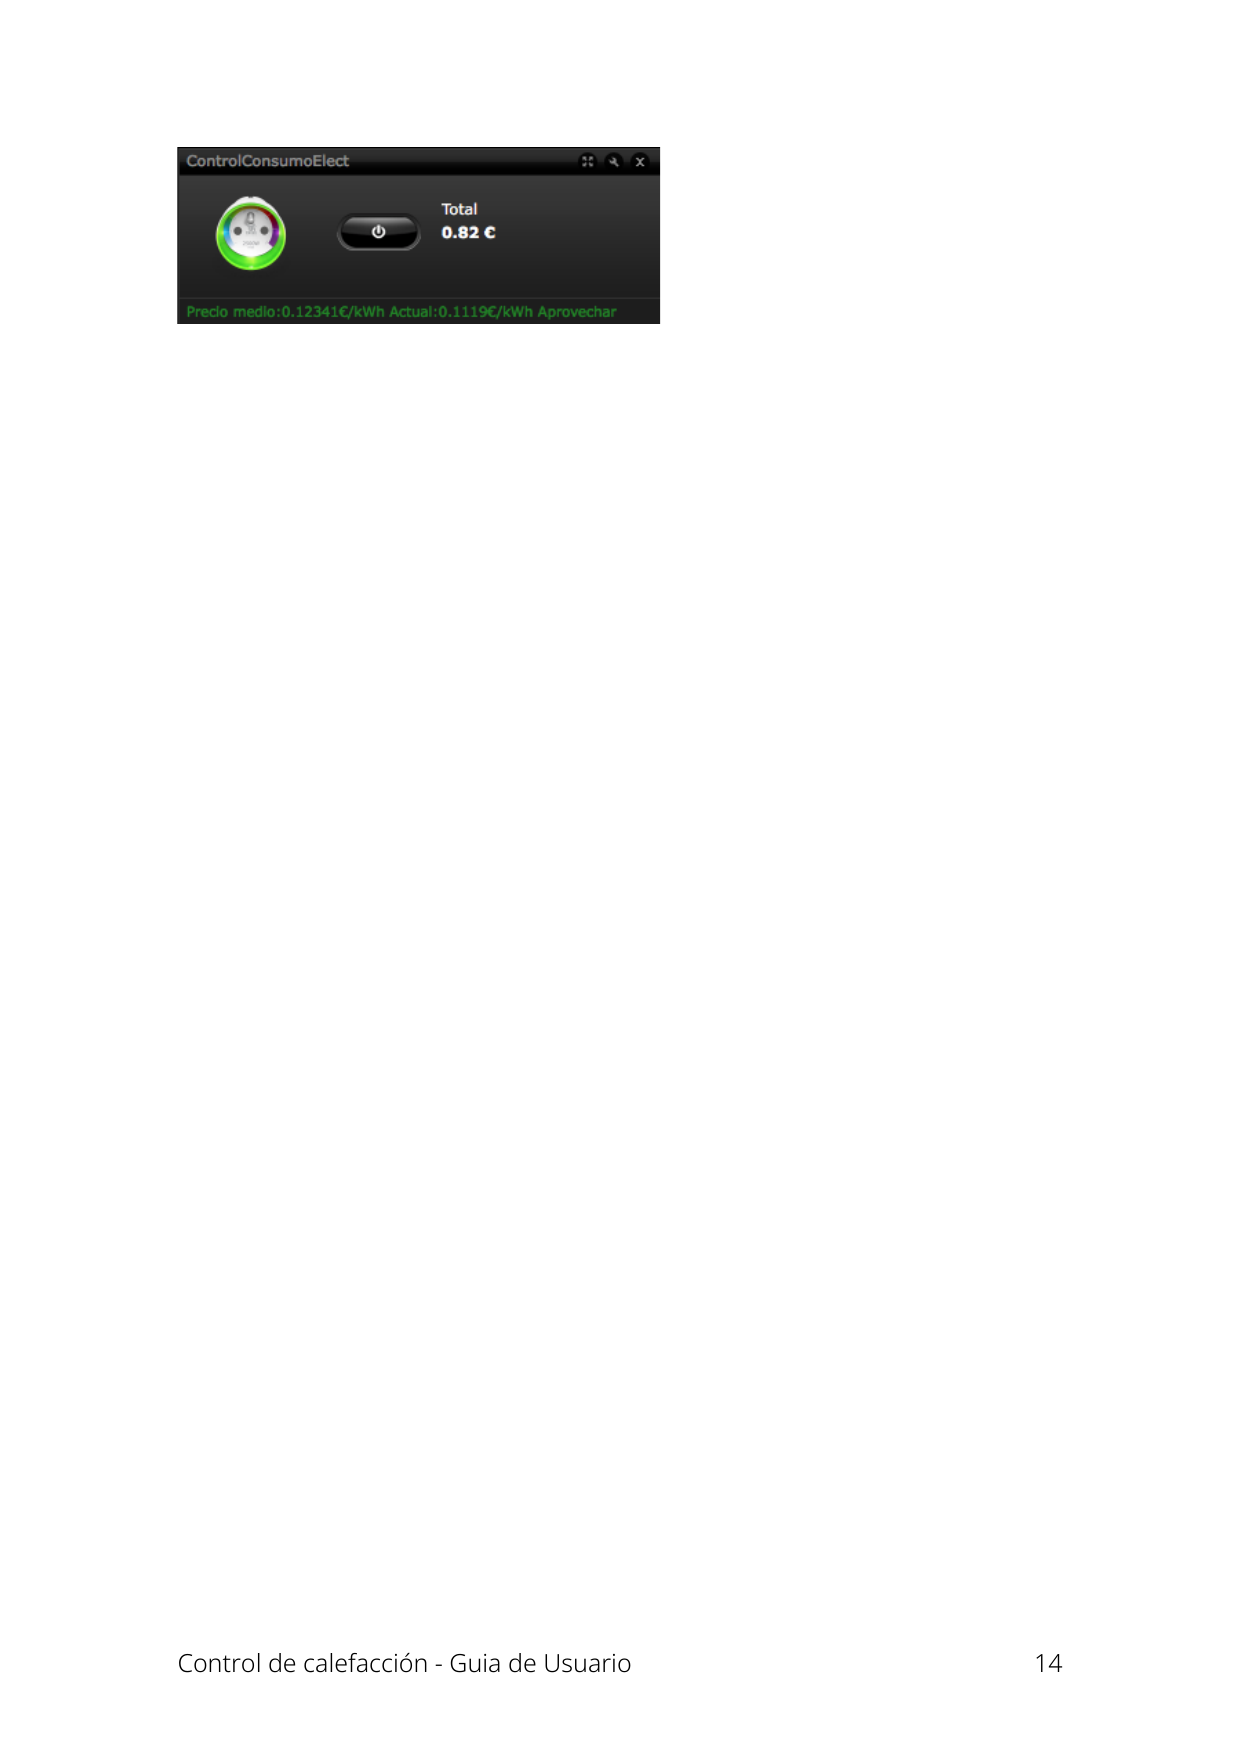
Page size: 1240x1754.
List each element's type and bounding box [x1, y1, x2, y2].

picture [177, 147, 661, 324]
